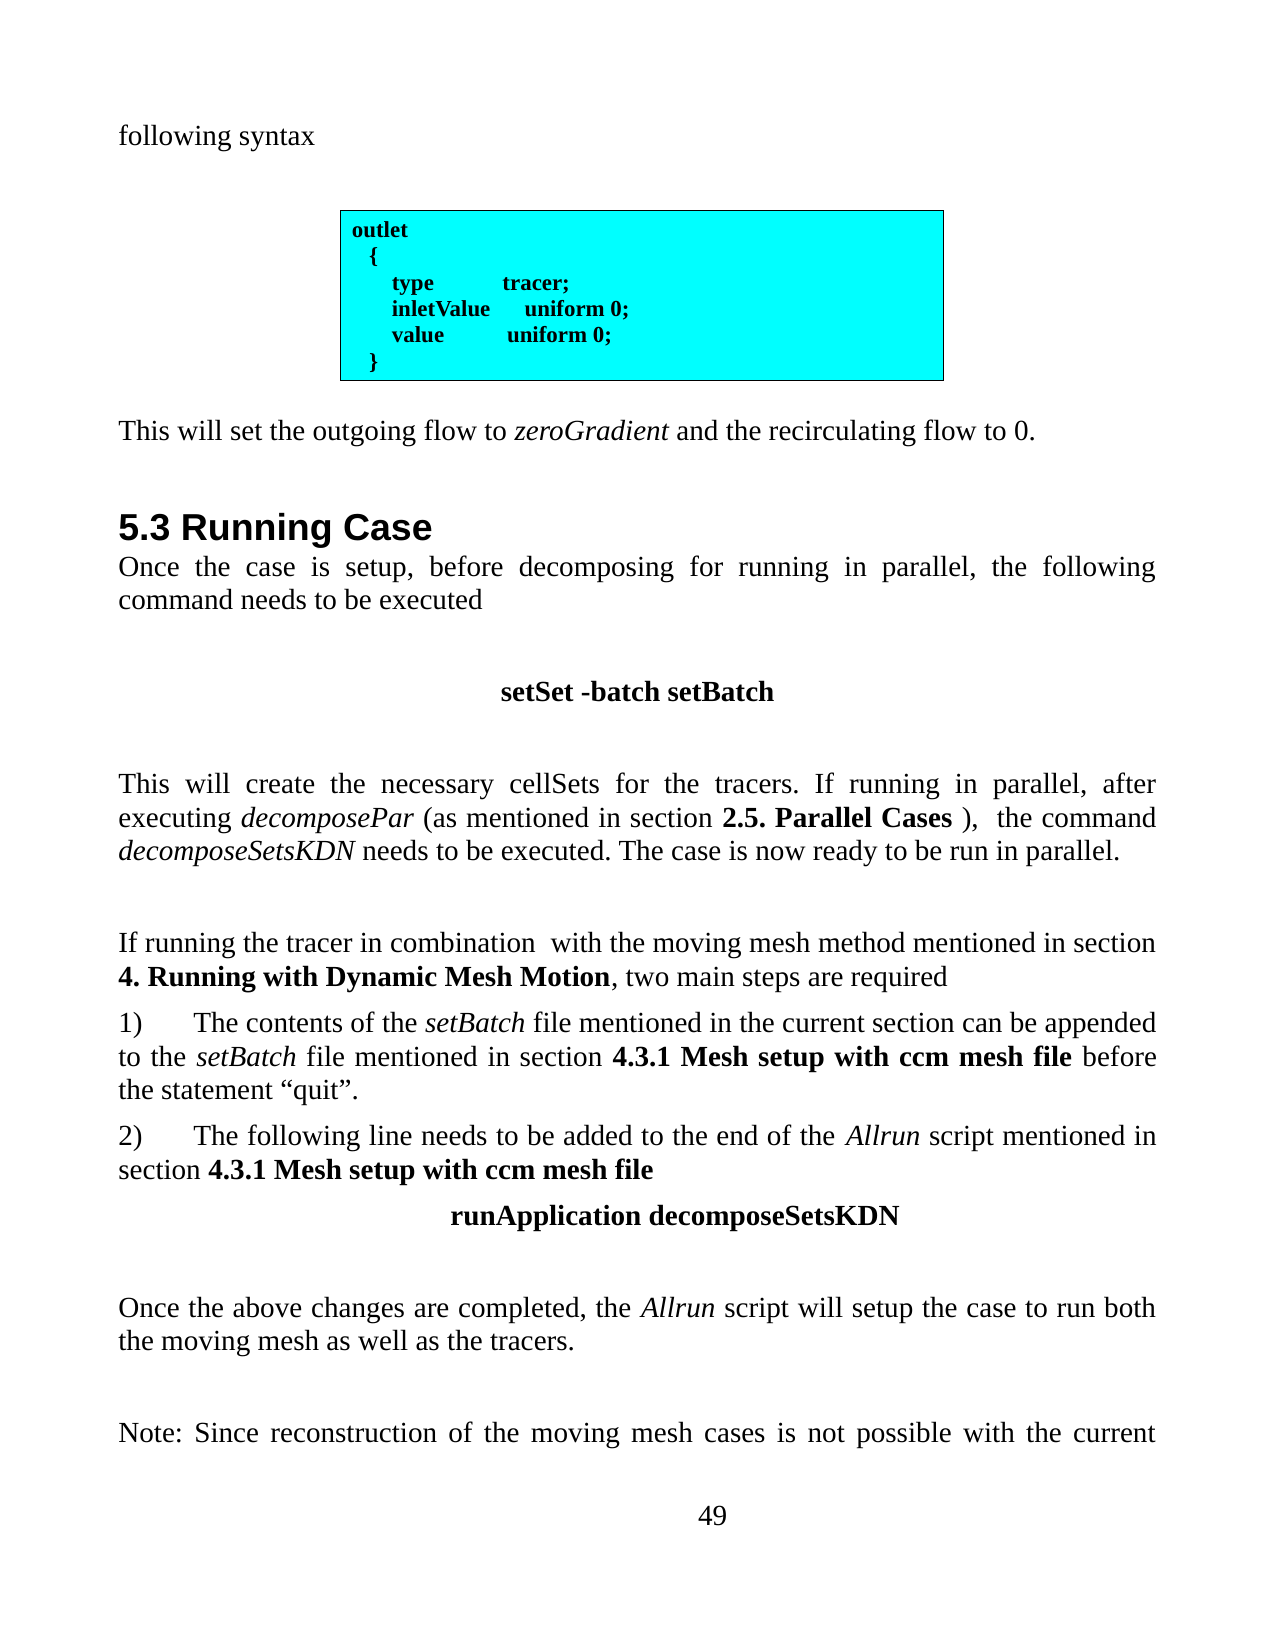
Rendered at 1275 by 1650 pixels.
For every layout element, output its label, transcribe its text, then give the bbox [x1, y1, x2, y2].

text Once the case is setup, before decomposing for running in parallel, the following command needs to be executed [118, 549, 1157, 616]
text If running the tracer in combination with the moving mesh method mentioned in section 4. Running with Dynamic Mesh Motion, two main steps are required [118, 926, 1157, 993]
text Once the above changes are completed, the Allrun script will setup the case to run both the moving mesh as well as the tracers. [118, 1290, 1157, 1357]
text setSet -batch setBatch [118, 674, 1157, 708]
text This will set the outgoing flow to zeroGradient and the recirculating flow to 0. [118, 413, 1157, 447]
list The contents of the setBatch file mentioned in the current section can be appended to the setBatch file mentioned in section 4.3.1 Mesh setup with ccm mesh file before the statement “quit”. [118, 1005, 1157, 1106]
text This will create the necessary cellSets for the tracers. If running in parallel, after executing decomposePar (as mentioned in section 2.5. Parallel Cases ), the command decomposeSetsKDN needs to be executed. The case is now ready to be run in parallel. [118, 766, 1157, 867]
list runApplication decomposeSetsKDN [156, 1198, 1157, 1231]
list The following line needs to be added to the end of the Allrun script mentioned in section 4.3.1 Mesh setup with ccm mesh file [118, 1118, 1157, 1185]
text Note: Since reconstruction of the moving mesh cases is not possible with the current [118, 1416, 1157, 1449]
text following syntax [118, 118, 1157, 152]
subtitle 5.3 Running Case [118, 506, 1157, 549]
table_header outlet { type tracer; inletValue uniform 0; value uniform 0; } [341, 211, 943, 380]
